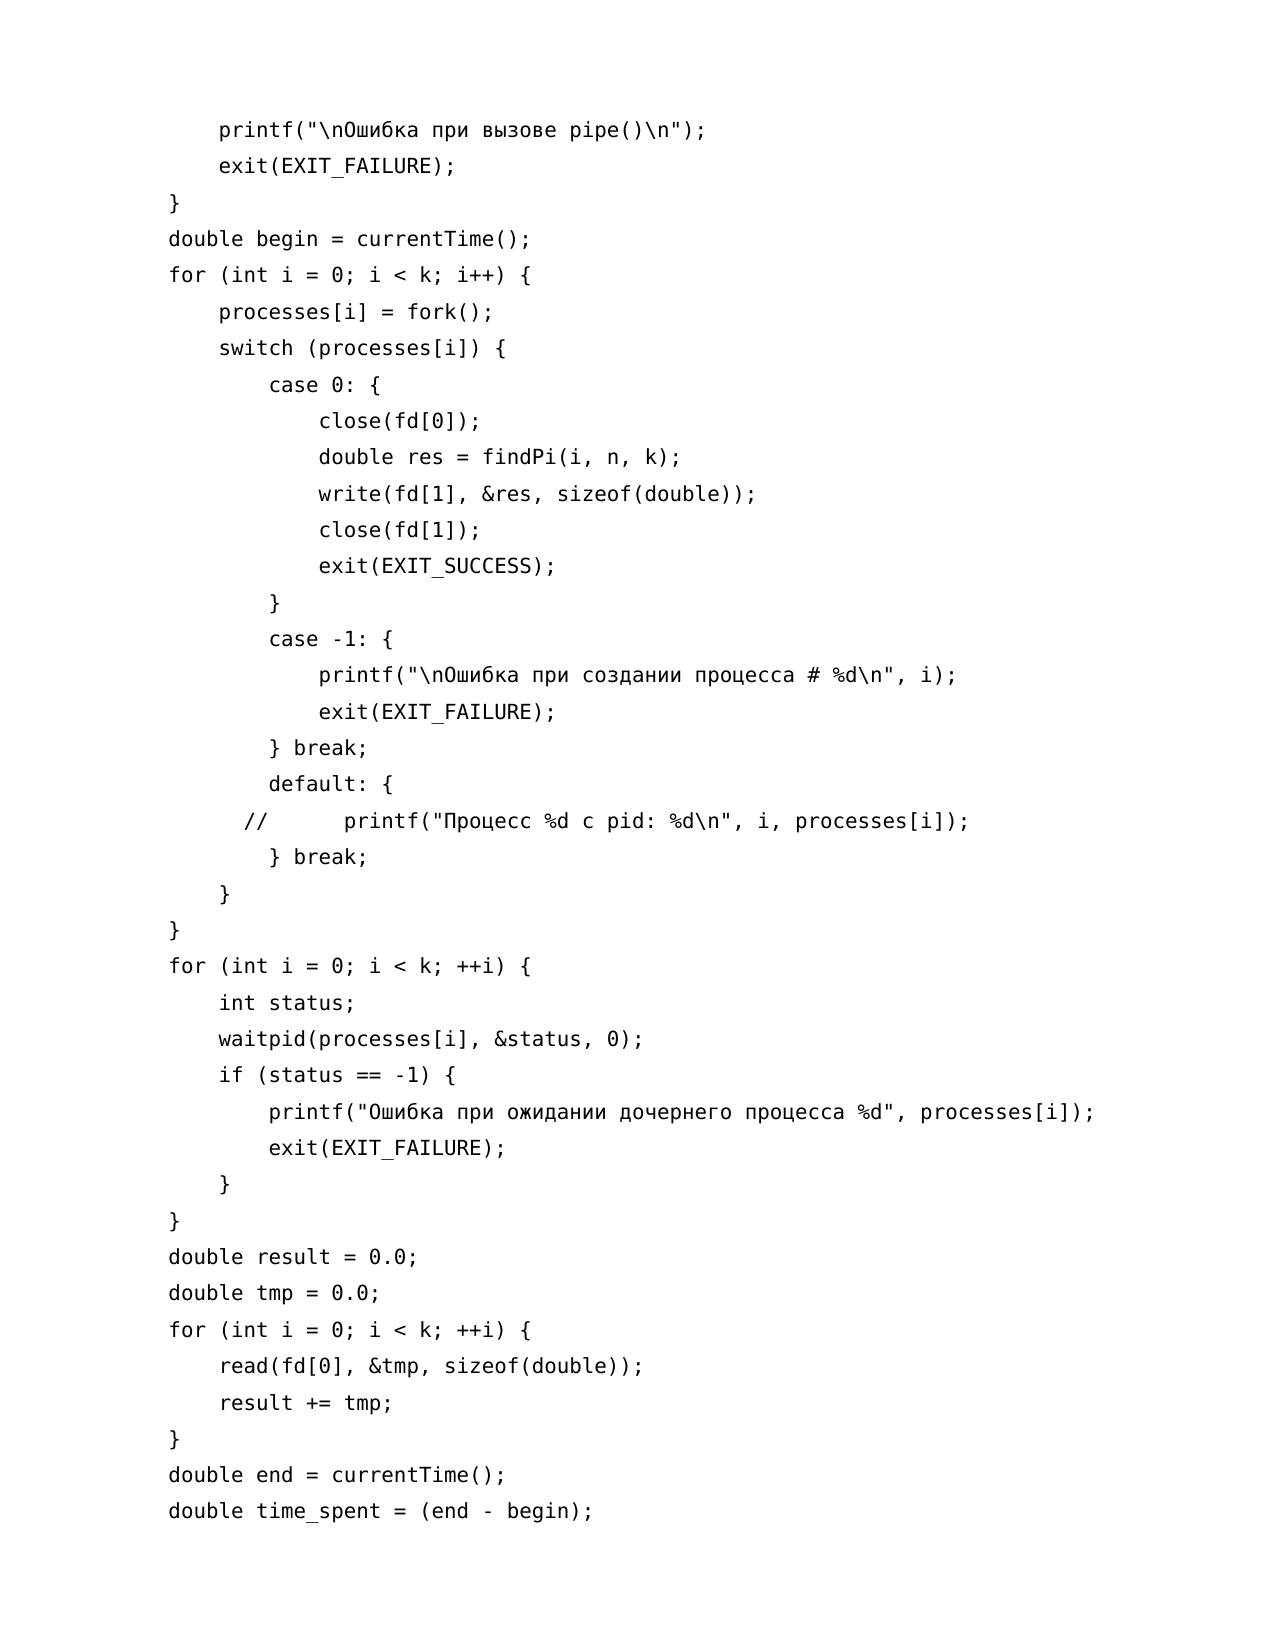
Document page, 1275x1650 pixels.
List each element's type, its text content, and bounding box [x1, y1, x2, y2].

text } [118, 1172, 1157, 1197]
text double tmp = 0.0; [118, 1281, 1157, 1306]
text waitpid(processes[i], &status, 0); [118, 1027, 1157, 1051]
text double begin = currentTime(); [118, 227, 1157, 251]
text for (int i = 0; i < k; ++i) { [118, 954, 1157, 978]
text // printf("Процесс %d с pid: %d\n", i, processes[i]); [118, 809, 1157, 833]
text printf("\nОшибка при создании процесса # %d\n", i); [118, 663, 1157, 688]
text case 0: { [118, 373, 1157, 397]
text double res = findPi(i, n, k); [118, 445, 1157, 469]
text exit(EXIT_SUCCESS); [118, 554, 1157, 579]
text for (int i = 0; i < k; i++) { [118, 263, 1157, 288]
text close(fd[1]); [118, 518, 1157, 542]
text } [118, 191, 1157, 215]
text for (int i = 0; i < k; ++i) { [118, 1318, 1157, 1342]
text processes[i] = fork(); [118, 300, 1157, 324]
text printf("Ошибка при ожидании дочернего процесса %d", processes[i]); [118, 1100, 1157, 1124]
text double end = currentTime(); [118, 1463, 1157, 1487]
text switch (processes[i]) { [118, 336, 1157, 361]
text double time_spent = (end - begin); [118, 1499, 1157, 1524]
text write(fd[1], &res, sizeof(double)); [118, 482, 1157, 506]
text exit(EXIT_FAILURE); [118, 154, 1157, 179]
text close(fd[0]); [118, 409, 1157, 433]
text if (status == -1) { [118, 1063, 1157, 1088]
text } [118, 882, 1157, 906]
text result += tmp; [118, 1391, 1157, 1415]
text exit(EXIT_FAILURE); [118, 700, 1157, 724]
text } break; [118, 845, 1157, 869]
text } [118, 1427, 1157, 1451]
text case -1: { [118, 627, 1157, 651]
text default: { [118, 772, 1157, 797]
text int status; [118, 991, 1157, 1015]
text } [118, 1209, 1157, 1233]
text read(fd[0], &tmp, sizeof(double)); [118, 1354, 1157, 1378]
text double result = 0.0; [118, 1245, 1157, 1269]
text printf("\nОшибка при вызове pipe()\n"); [118, 118, 1157, 142]
text } [118, 918, 1157, 942]
text exit(EXIT_FAILURE); [118, 1136, 1157, 1160]
text } [118, 591, 1157, 615]
text } break; [118, 736, 1157, 760]
